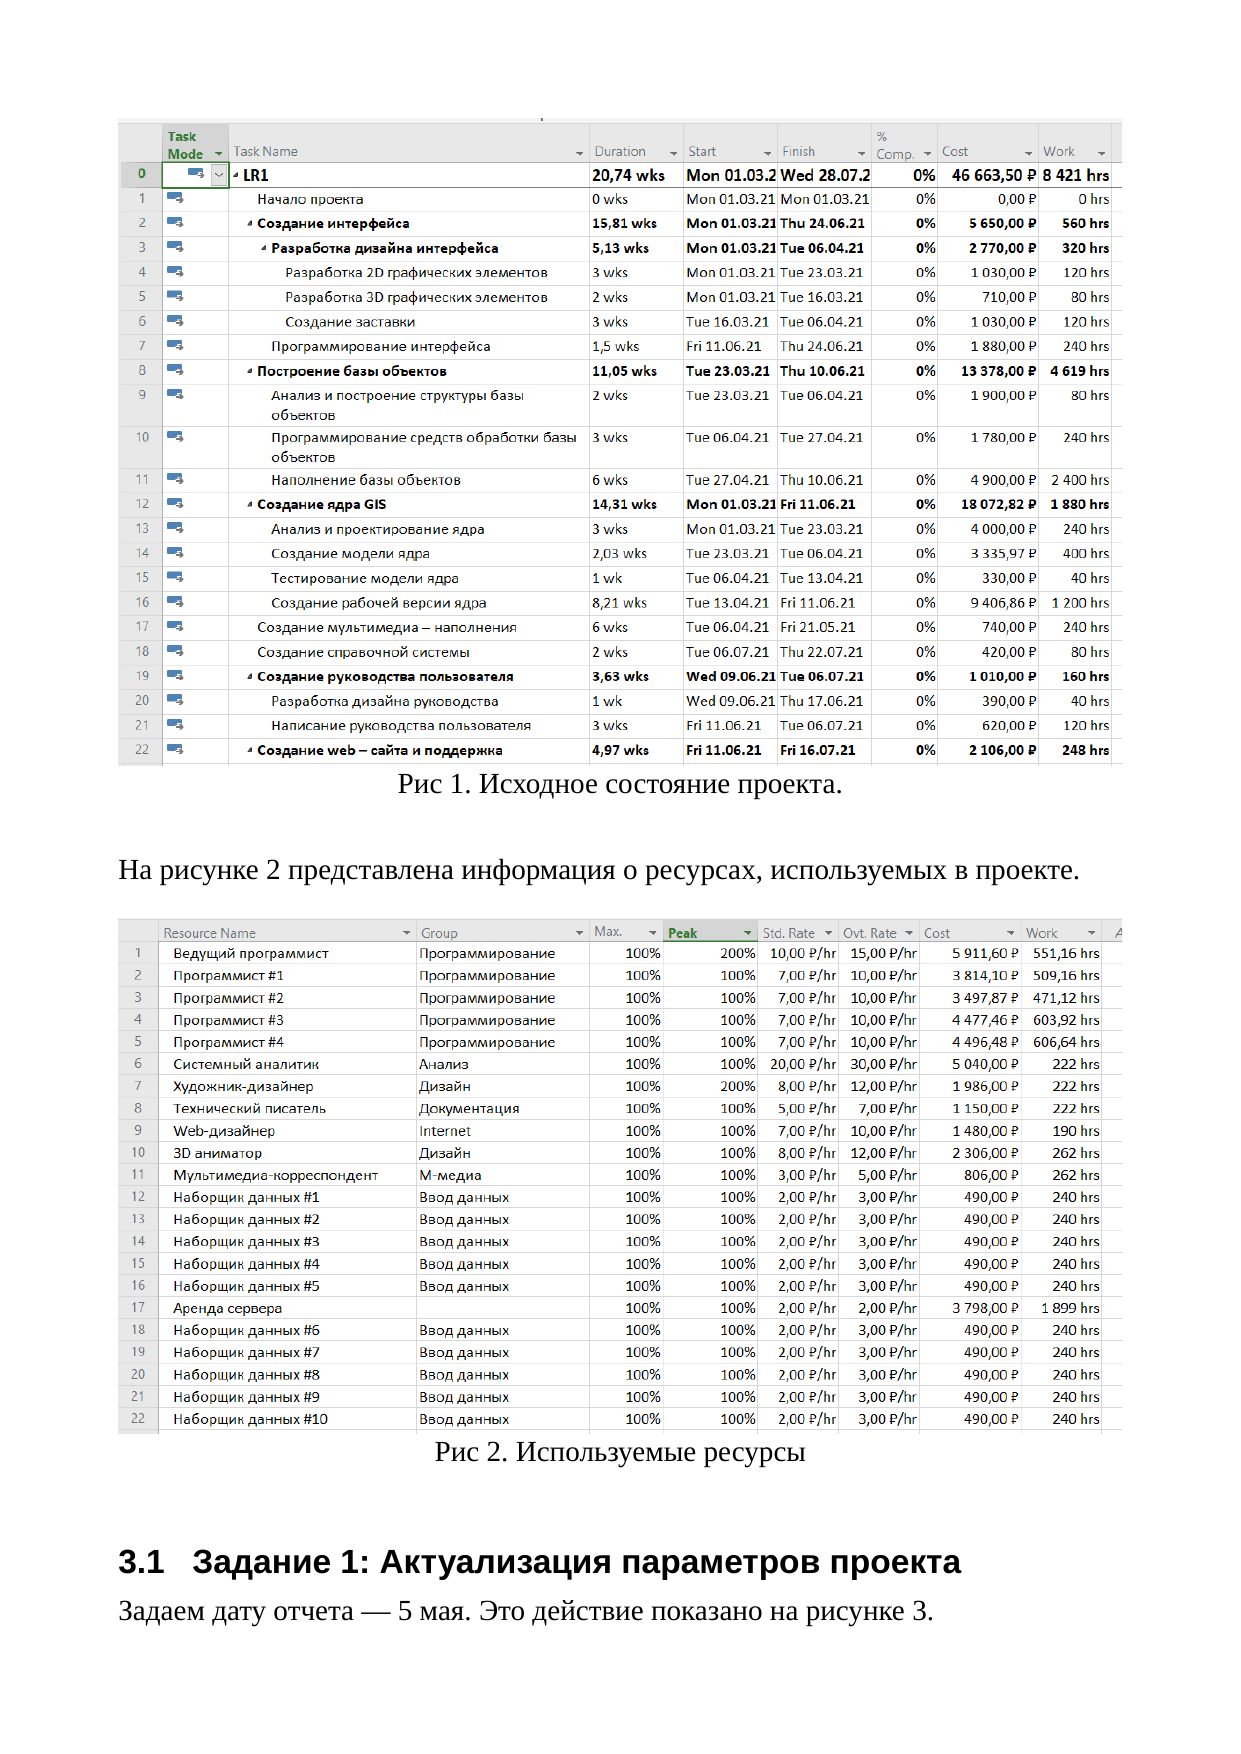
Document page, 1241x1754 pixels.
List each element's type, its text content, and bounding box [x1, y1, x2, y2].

table_header [118, 906, 1122, 918]
text Задаем дату отчета — 5 мая. Это действие показано на рисунке 3. [118, 1593, 1122, 1626]
text На рисунке 2 представлена информация о ресурсах, используемых в проекте. [118, 852, 1122, 886]
table_header Рис 1. Исходное состояние проекта. [118, 766, 1122, 799]
picture [118, 918, 1123, 1434]
table_header Рис 2. Используемые ресурсы [118, 1434, 1122, 1468]
picture [118, 118, 1123, 766]
subtitle Задание 1: Актуализация параметров проекта [118, 1542, 1122, 1580]
